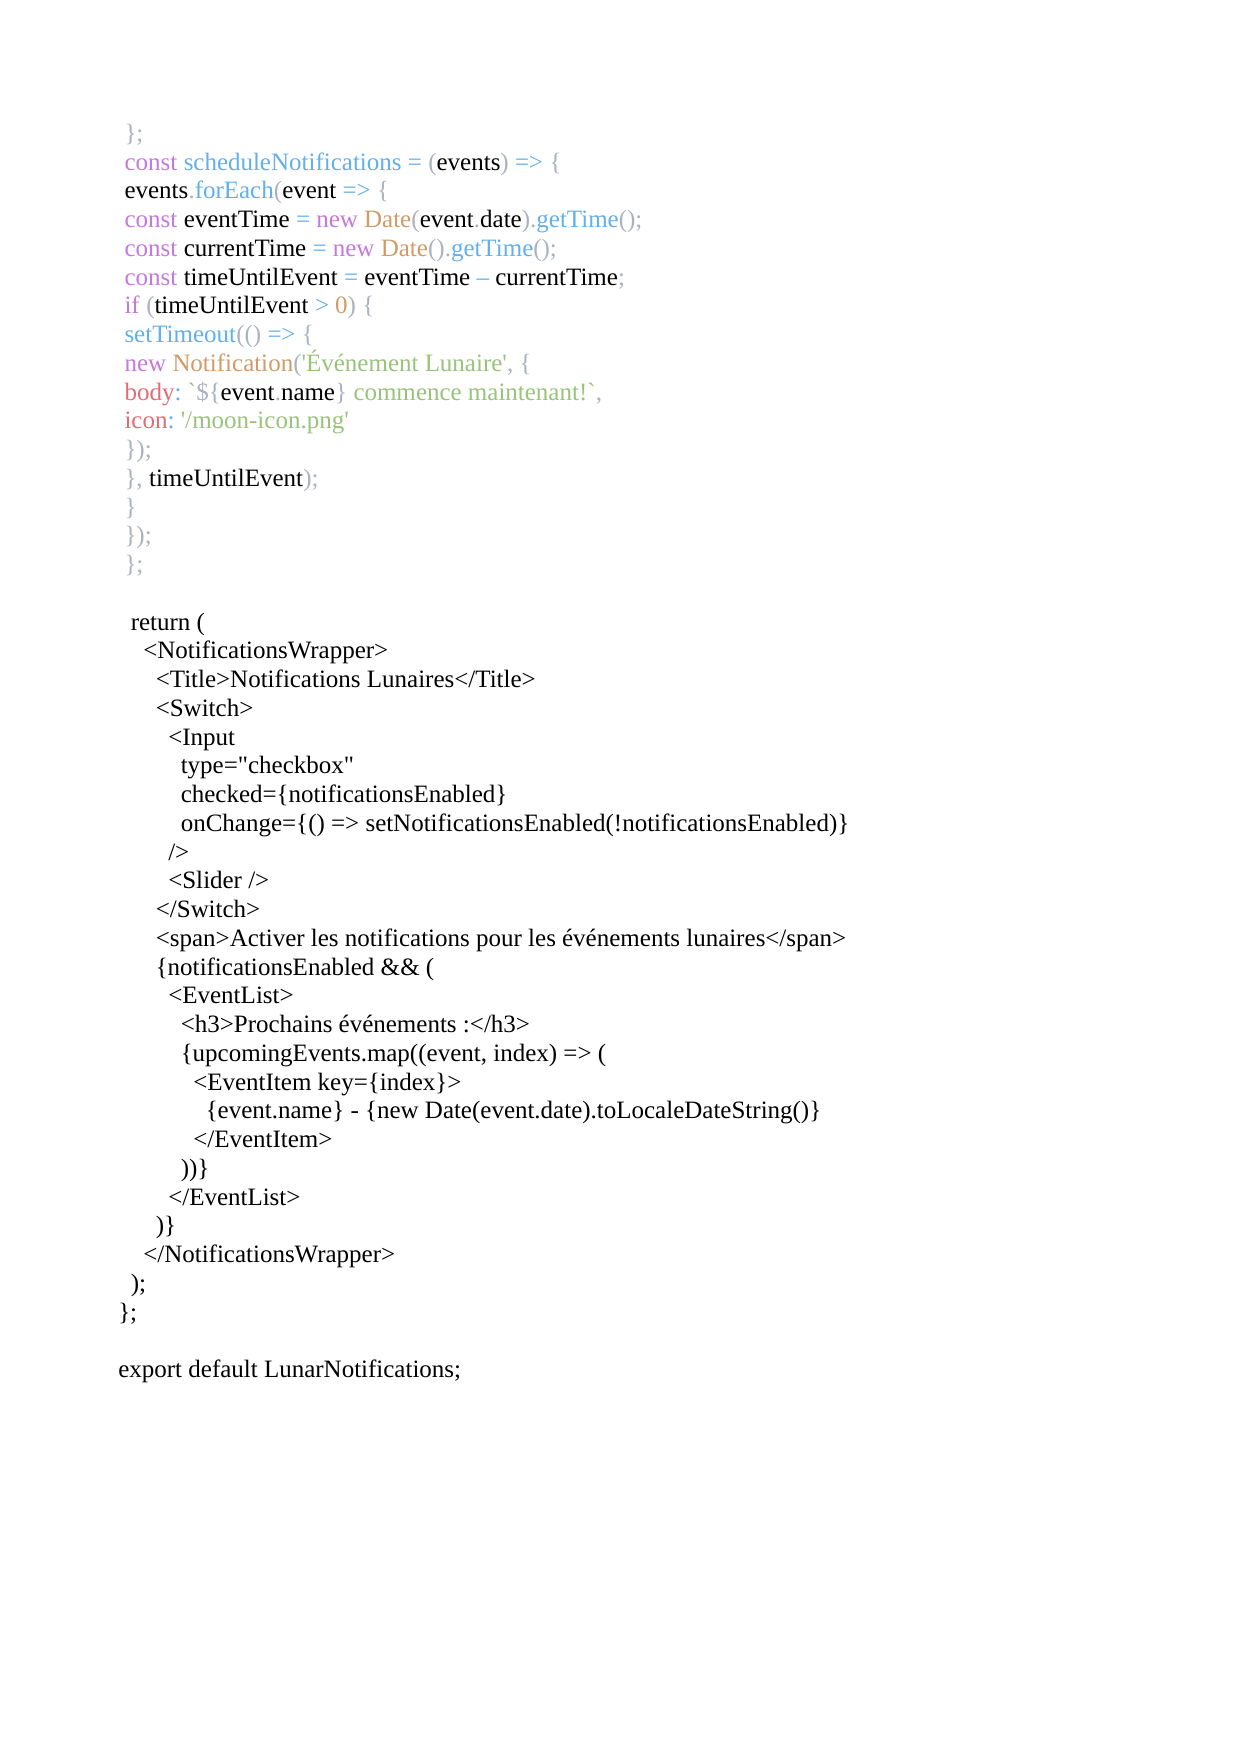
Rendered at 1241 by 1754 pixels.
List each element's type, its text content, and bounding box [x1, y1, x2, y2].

text export default LunarNotifications; [118, 1354, 1122, 1383]
text /> [118, 837, 1122, 866]
text {event.name} - {new Date(event.date).toLocaleDateString()} [118, 1096, 1122, 1124]
text type="checkbox" [118, 751, 1122, 779]
text </Switch> [118, 894, 1122, 923]
text <Slider /> [118, 866, 1122, 894]
text {upcomingEvents.map((event, index) => ( [118, 1038, 1122, 1067]
text <Switch> [118, 693, 1122, 722]
text ))} [118, 1153, 1122, 1182]
text <EventList> [118, 981, 1122, 1009]
text } [118, 492, 1122, 521]
text onChange={() => setNotificationsEnabled(!notificationsEnabled)} [118, 808, 1122, 837]
text <h3>Prochains événements :</h3> [118, 1009, 1122, 1038]
text new Notification('Événement Lunaire', { [118, 348, 1122, 377]
text )} [118, 1211, 1122, 1239]
text const currentTime = new Date().getTime(); [118, 233, 1122, 262]
text icon: '/moon-icon.png' [118, 406, 1122, 434]
text checked={notificationsEnabled} [118, 779, 1122, 808]
text }); [118, 434, 1122, 463]
text <span>Activer les notifications pour les événements lunaires</span> [118, 923, 1122, 952]
text body: `${event.name} commence maintenant!`, [118, 377, 1122, 406]
text <Input [118, 722, 1122, 751]
text }); [118, 521, 1122, 549]
text setTimeout(() => { [118, 319, 1122, 348]
text }; [118, 1297, 1122, 1326]
text }; [118, 118, 1122, 147]
text const eventTime = new Date(event.date).getTime(); [118, 204, 1122, 233]
text }, timeUntilEvent); [118, 463, 1122, 492]
text </NotificationsWrapper> [118, 1239, 1122, 1268]
text ); [118, 1268, 1122, 1297]
text const timeUntilEvent = eventTime – currentTime; [118, 262, 1122, 291]
text <EventItem key={index}> [118, 1067, 1122, 1096]
text const scheduleNotifications = (events) => { [118, 147, 1122, 176]
text {notificationsEnabled && ( [118, 952, 1122, 981]
text <Title>Notifications Lunaires</Title> [118, 664, 1122, 693]
text if (timeUntilEvent > 0) { [118, 291, 1122, 319]
text </EventList> [118, 1182, 1122, 1211]
text return ( [118, 607, 1122, 636]
text <NotificationsWrapper> [118, 636, 1122, 664]
text </EventItem> [118, 1124, 1122, 1153]
text }; [118, 549, 1122, 578]
text events.forEach(event => { [118, 176, 1122, 204]
